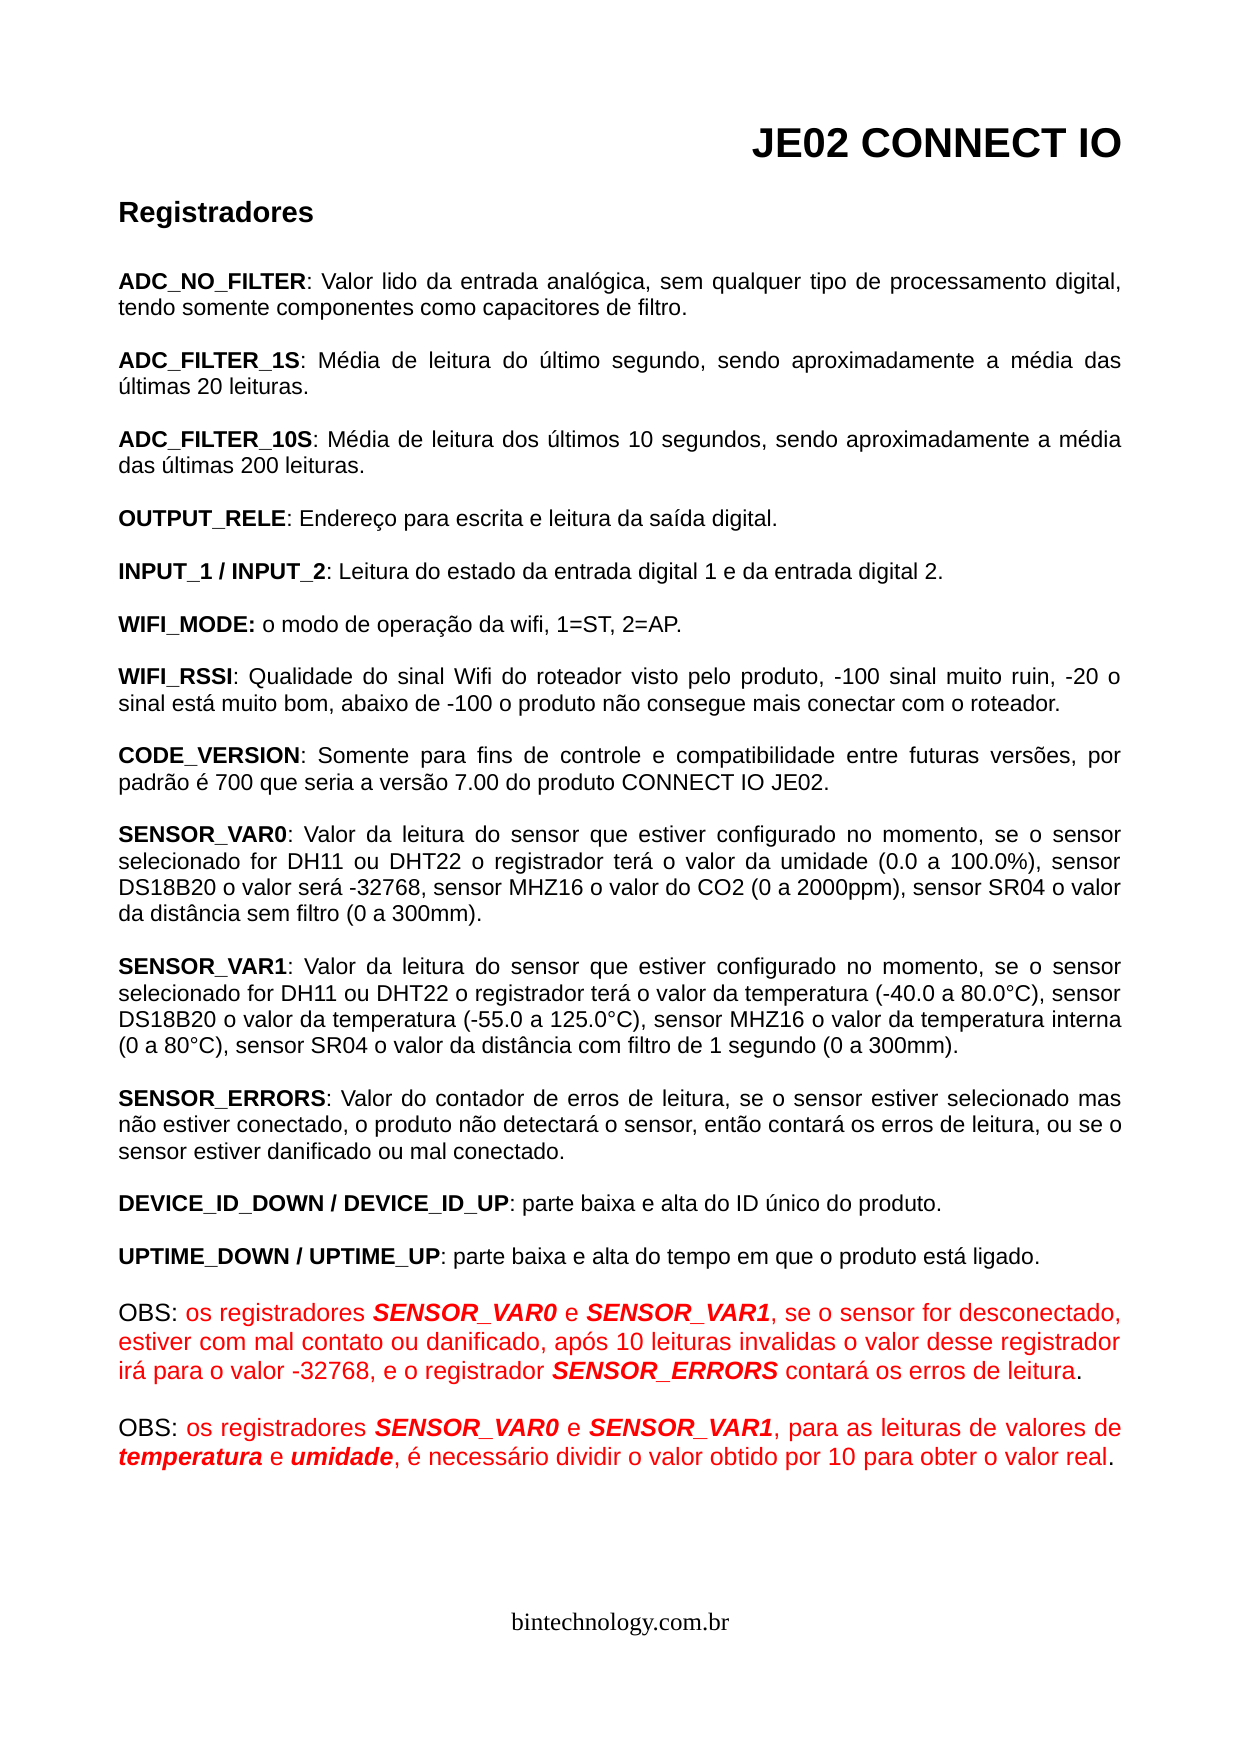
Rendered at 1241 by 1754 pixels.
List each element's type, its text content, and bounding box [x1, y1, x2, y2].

subtitle Registradores [118, 196, 1122, 229]
text OUTPUT_RELE: Endereço para escrita e leitura da saída digital. [118, 505, 1122, 531]
text UPTIME_DOWN / UPTIME_UP: parte baixa e alta do tempo em que o produto está ligado. [118, 1243, 1122, 1269]
text OBS: os registradores SENSOR_VAR0 e SENSOR_VAR1, para as leituras de valores de temperatura e umidade, é necessário dividir o valor obtido por 10 para obter o valor real. [118, 1413, 1122, 1471]
text ADC_FILTER_1S: Média de leitura do último segundo, sendo aproximadamente a média das últimas 20 leituras. [118, 347, 1122, 400]
text WIFI_RSSI: Qualidade do sinal Wifi do roteador visto pelo produto, -100 sinal muito ruin, -20 o sinal está muito bom, abaixo de -100 o produto não consegue mais conectar com o roteador. [118, 663, 1122, 716]
text ADC_FILTER_10S: Média de leitura dos últimos 10 segundos, sendo aproximadamente a média das últimas 200 leituras. [118, 426, 1122, 479]
text CODE_VERSION: Somente para fins de controle e compatibilidade entre futuras versões, por padrão é 700 que seria a versão 7.00 do produto CONNECT IO JE02. [118, 742, 1122, 795]
text DEVICE_ID_DOWN / DEVICE_ID_UP: parte baixa e alta do ID único do produto. [118, 1190, 1122, 1217]
text SENSOR_VAR1: Valor da leitura do sensor que estiver configurado no momento, se o sensor selecionado for DH11 ou DHT22 o registrador terá o valor da temperatura (-40.0 a 80.0°C), sensor DS18B20 o valor da temperatura (-55.0 a 125.0°C), sensor MHZ16 o valor da temperatura interna (0 a 80°C), sensor SR04 o valor da distância com filtro de 1 segundo (0 a 300mm). [118, 953, 1122, 1058]
text WIFI_MODE: o modo de operação da wifi, 1=ST, 2=AP. [118, 611, 1122, 637]
text SENSOR_ERRORS: Valor do contador de erros de leitura, se o sensor estiver selecionado mas não estiver conectado, o produto não detectará o sensor, então contará os erros de leitura, ou se o sensor estiver danificado ou mal conectado. [118, 1085, 1122, 1164]
text ADC_NO_FILTER: Valor lido da entrada analógica, sem qualquer tipo de processamento digital, tendo somente componentes como capacitores de filtro. [118, 268, 1122, 321]
text INPUT_1 / INPUT_2: Leitura do estado da entrada digital 1 e da entrada digital 2. [118, 558, 1122, 584]
text SENSOR_VAR0: Valor da leitura do sensor que estiver configurado no momento, se o sensor selecionado for DH11 ou DHT22 o registrador terá o valor da umidade (0.0 a 100.0%), sensor DS18B20 o valor será -32768, sensor MHZ16 o valor do CO2 (0 a 2000ppm), sensor SR04 o valor da distância sem filtro (0 a 300mm). [118, 821, 1122, 927]
text OBS: os registradores SENSOR_VAR0 e SENSOR_VAR1, se o sensor for desconectado, estiver com mal contato ou danificado, após 10 leituras invalidas o valor desse registrador irá para o valor -32768, e o registrador SENSOR_ERRORS contará os erros de leitura. [118, 1298, 1122, 1384]
